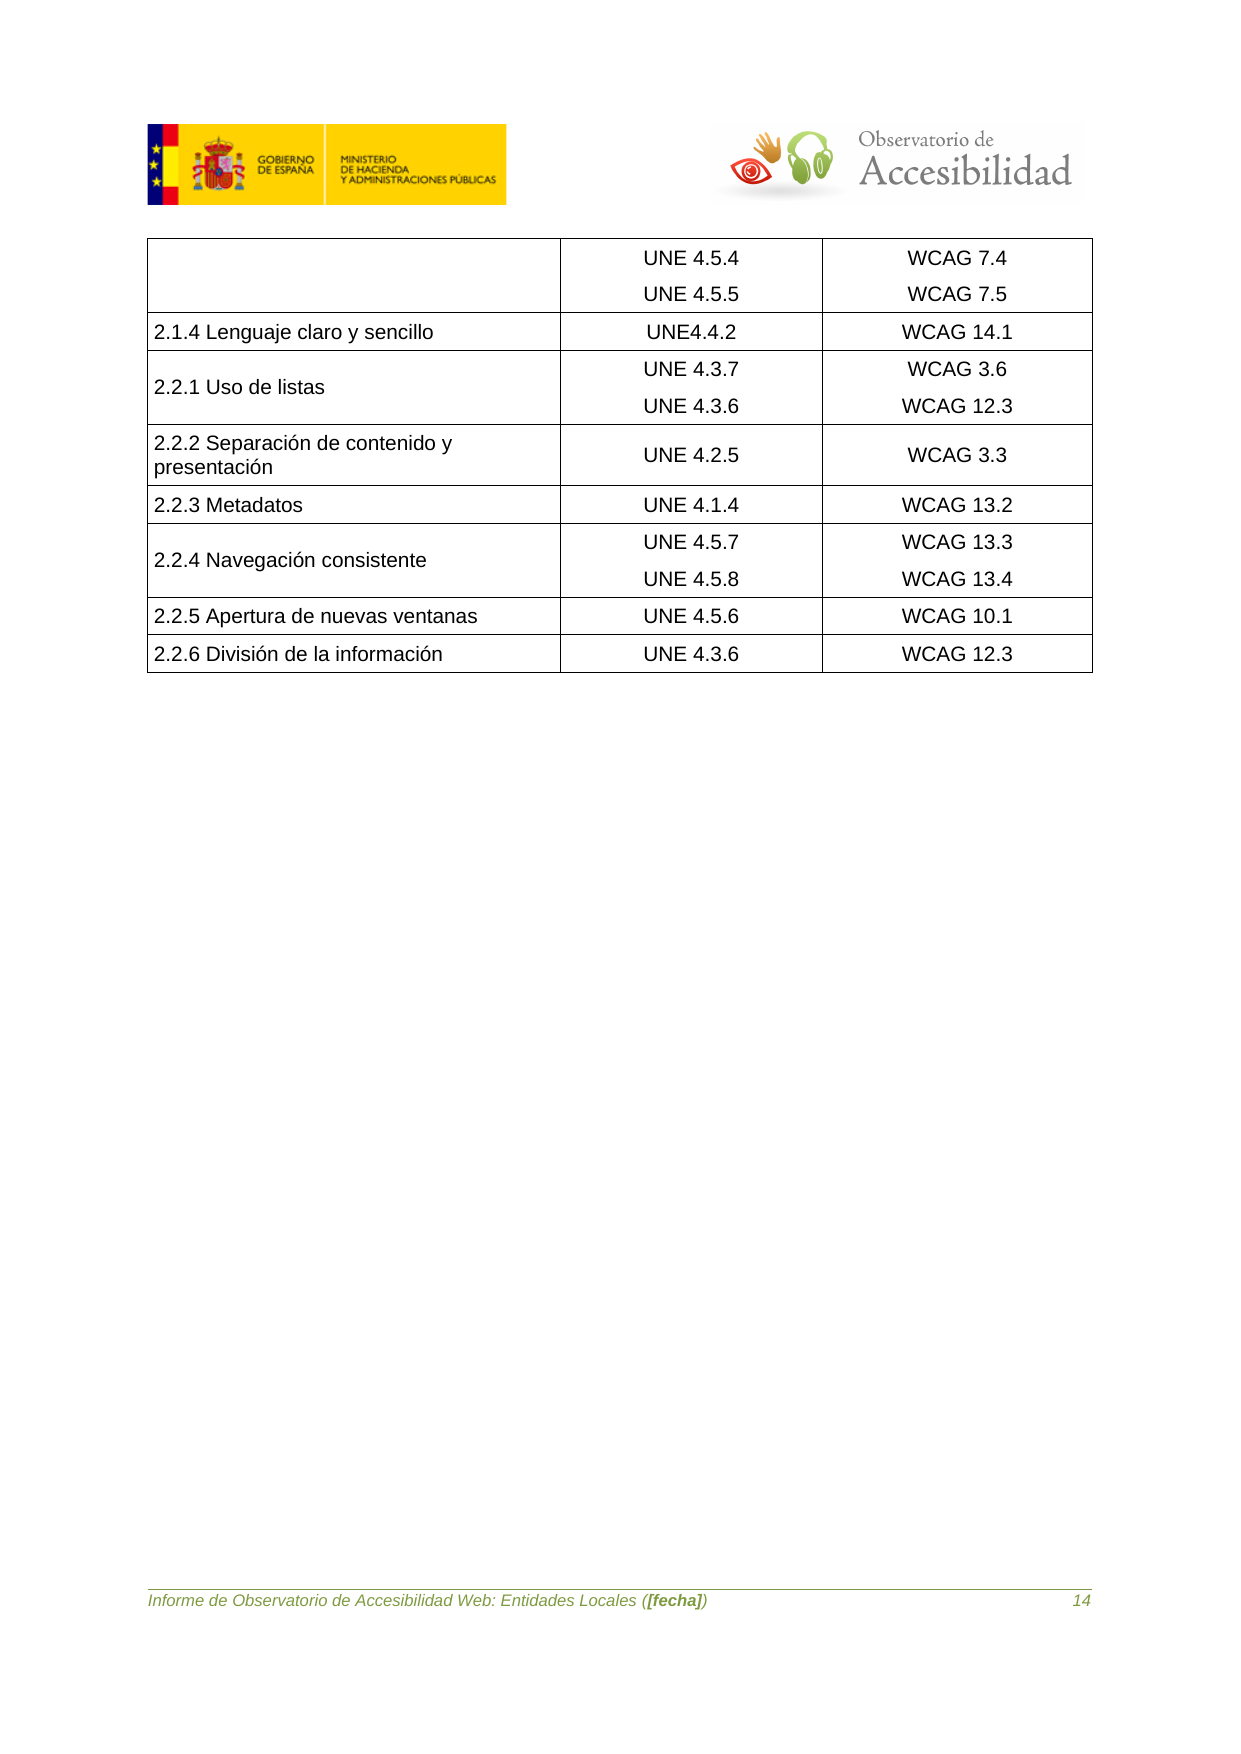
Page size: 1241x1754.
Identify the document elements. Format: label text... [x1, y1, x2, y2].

table_cell 2.2.3 Metadatos [148, 486, 560, 523]
table_cell WCAG 14.1 [823, 313, 1092, 350]
table_cell 2.1.4 Lenguaje claro y sencillo [148, 313, 560, 350]
table_cell WCAG 3.3 [823, 425, 1092, 485]
table_cell UNE4.4.2 [561, 313, 822, 350]
table_cell WCAG 3.6 WCAG 12.3 [823, 351, 1092, 424]
table_cell UNE 4.5.6 [561, 598, 822, 634]
table_cell 2.2.2 Separación de contenido y presentación [148, 425, 560, 485]
table_cell UNE 4.3.7 UNE 4.3.6 [561, 351, 822, 424]
table_cell WCAG 10.1 [823, 598, 1092, 634]
table_cell WCAG 13.2 [823, 486, 1092, 523]
picture [147, 124, 507, 205]
table_cell WCAG 7.4 WCAG 7.5 [823, 239, 1092, 312]
table_cell [148, 239, 560, 312]
table_cell UNE 4.3.6 [561, 635, 822, 672]
table_cell WCAG 13.3 WCAG 13.4 [823, 524, 1092, 597]
table_cell 2.2.6 División de la información [148, 635, 560, 672]
table_cell 2.2.1 Uso de listas [148, 351, 560, 424]
picture [710, 122, 1086, 205]
table_cell WCAG 12.3 [823, 635, 1092, 672]
table_cell 2.2.4 Navegación consistente [148, 524, 560, 597]
table_cell UNE 4.2.5 [561, 425, 822, 485]
table_cell UNE 4.5.7 UNE 4.5.8 [561, 524, 822, 597]
table_cell UNE 4.1.4 [561, 486, 822, 523]
table_cell 2.2.5 Apertura de nuevas ventanas [148, 598, 560, 634]
table_cell UNE 4.5.4 UNE 4.5.5 [561, 239, 822, 312]
